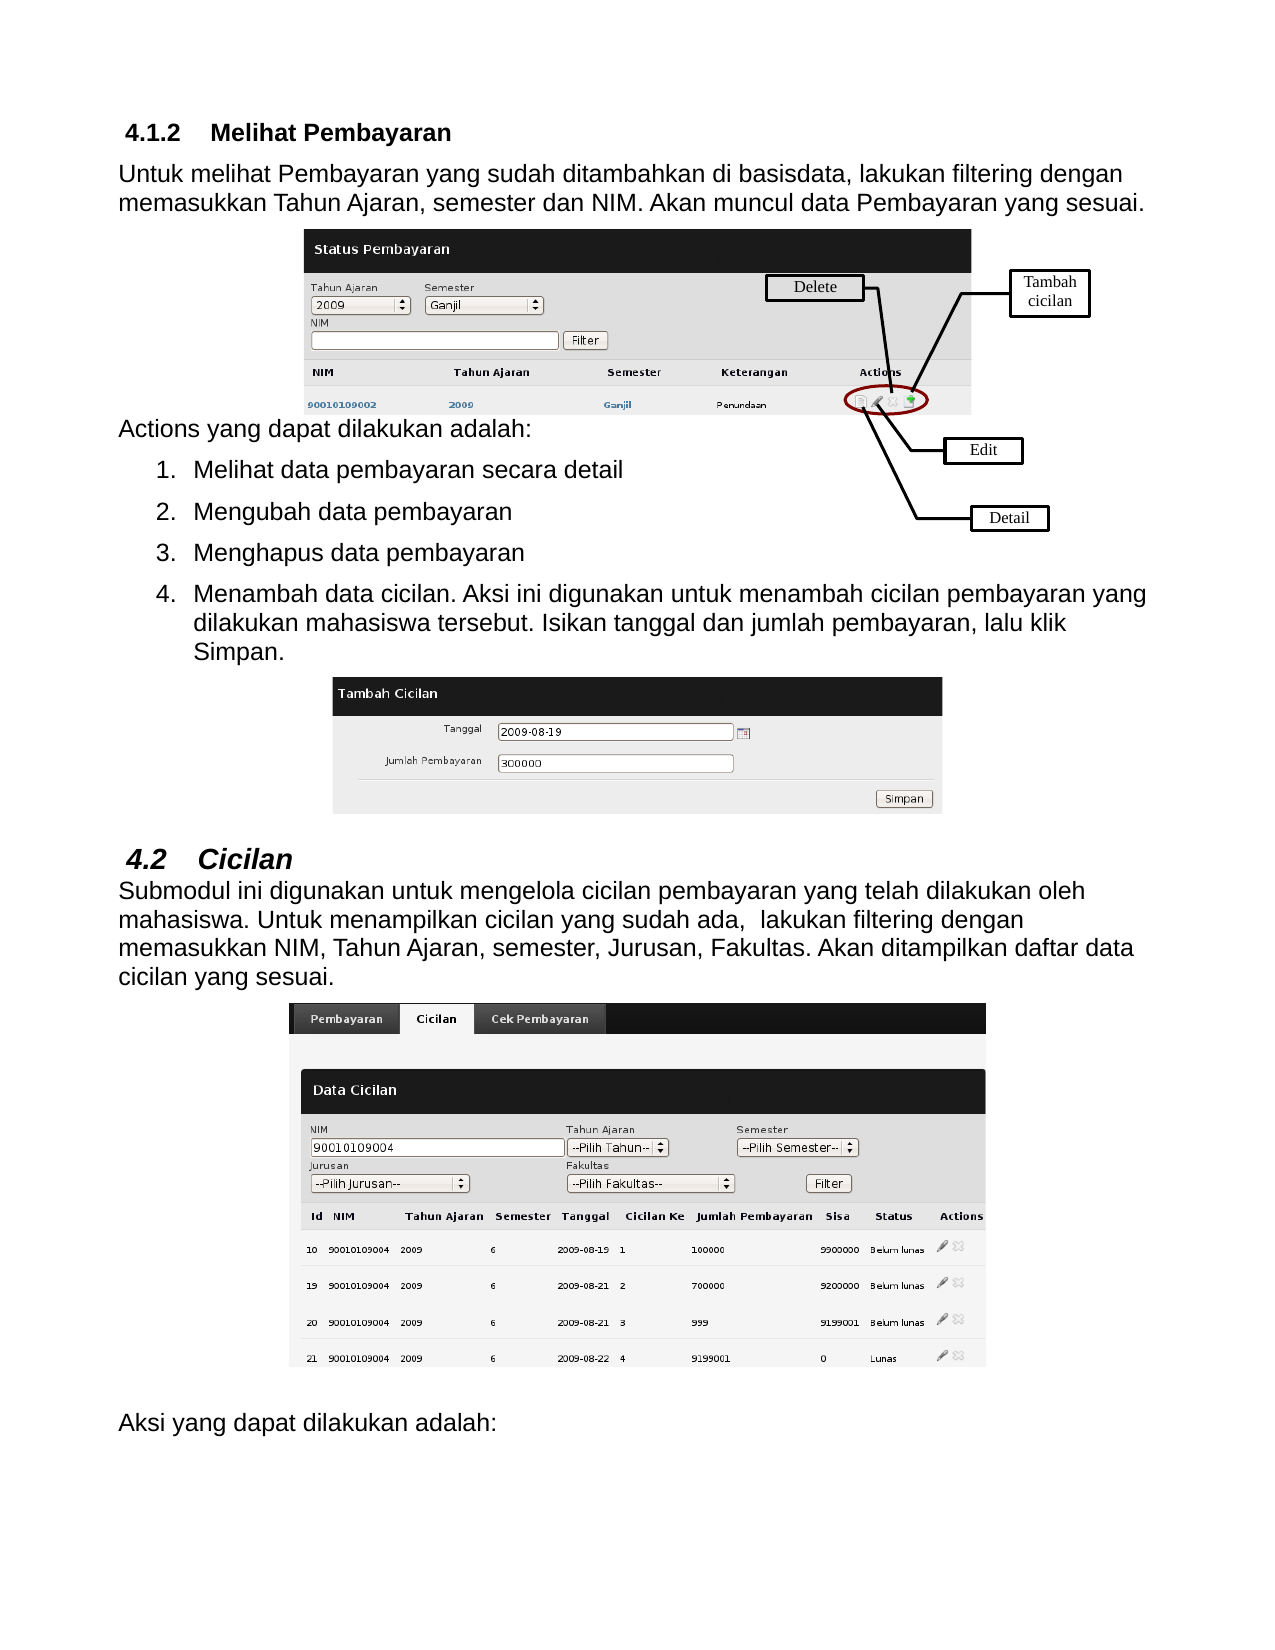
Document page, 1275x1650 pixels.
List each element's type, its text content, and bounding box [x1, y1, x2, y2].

list [889, 455, 1157, 484]
list Menambah data cicilan. Aksi ini digunakan untuk menambah cicilan pembayaran yang dilakukan mahasiswa tersebut. Isikan tanggal dan jumlah pembayaran, lalu klik Simpan. [156, 579, 1157, 665]
picture [847, 388, 925, 412]
text Untuk melihat Pembayaran yang sudah ditambahkan di basisdata, lakukan filtering dengan memasukkan Tahun Ajaran, semester dan NIM. Akan muncul data Pembayaran yang sesuai. [118, 159, 1157, 217]
picture [906, 296, 972, 415]
list Menghapus data pembayaran [156, 538, 1157, 567]
text Submodul ini digunakan untuk mengelola cicilan pembayaran yang telah dilakukan oleh mahasiswa. Untuk menampilkan cicilan yang sudah ada, lakukan filtering dengan memasukkan NIM, Tahun Ajaran, semester, Jurusan, Fakultas. Akan ditampilkan daftar data cicilan yang sesuai. [118, 876, 1157, 991]
list Mengubah data pembayaran [973, 508, 1047, 525]
text Actions yang dapat dilakukan adalah: [1012, 272, 1088, 315]
list Mengubah data pembayaran [909, 497, 1157, 525]
list Melihat data pembayaran secara detail [156, 455, 897, 484]
picture [332, 677, 943, 814]
picture [303, 229, 972, 415]
subtitle Melihat Pembayaran [118, 118, 1157, 147]
picture [289, 1003, 986, 1367]
picture [768, 277, 862, 299]
text Aksi yang dapat dilakukan adalah: [118, 1408, 1157, 1436]
list Mengubah data pembayaran [156, 497, 970, 525]
text Actions yang dapat dilakukan adalah: [889, 229, 1157, 443]
text Actions yang dapat dilakukan adalah: [869, 415, 902, 443]
subtitle Cicilan [118, 842, 1157, 876]
text Actions yang dapat dilakukan adalah: [118, 229, 878, 443]
